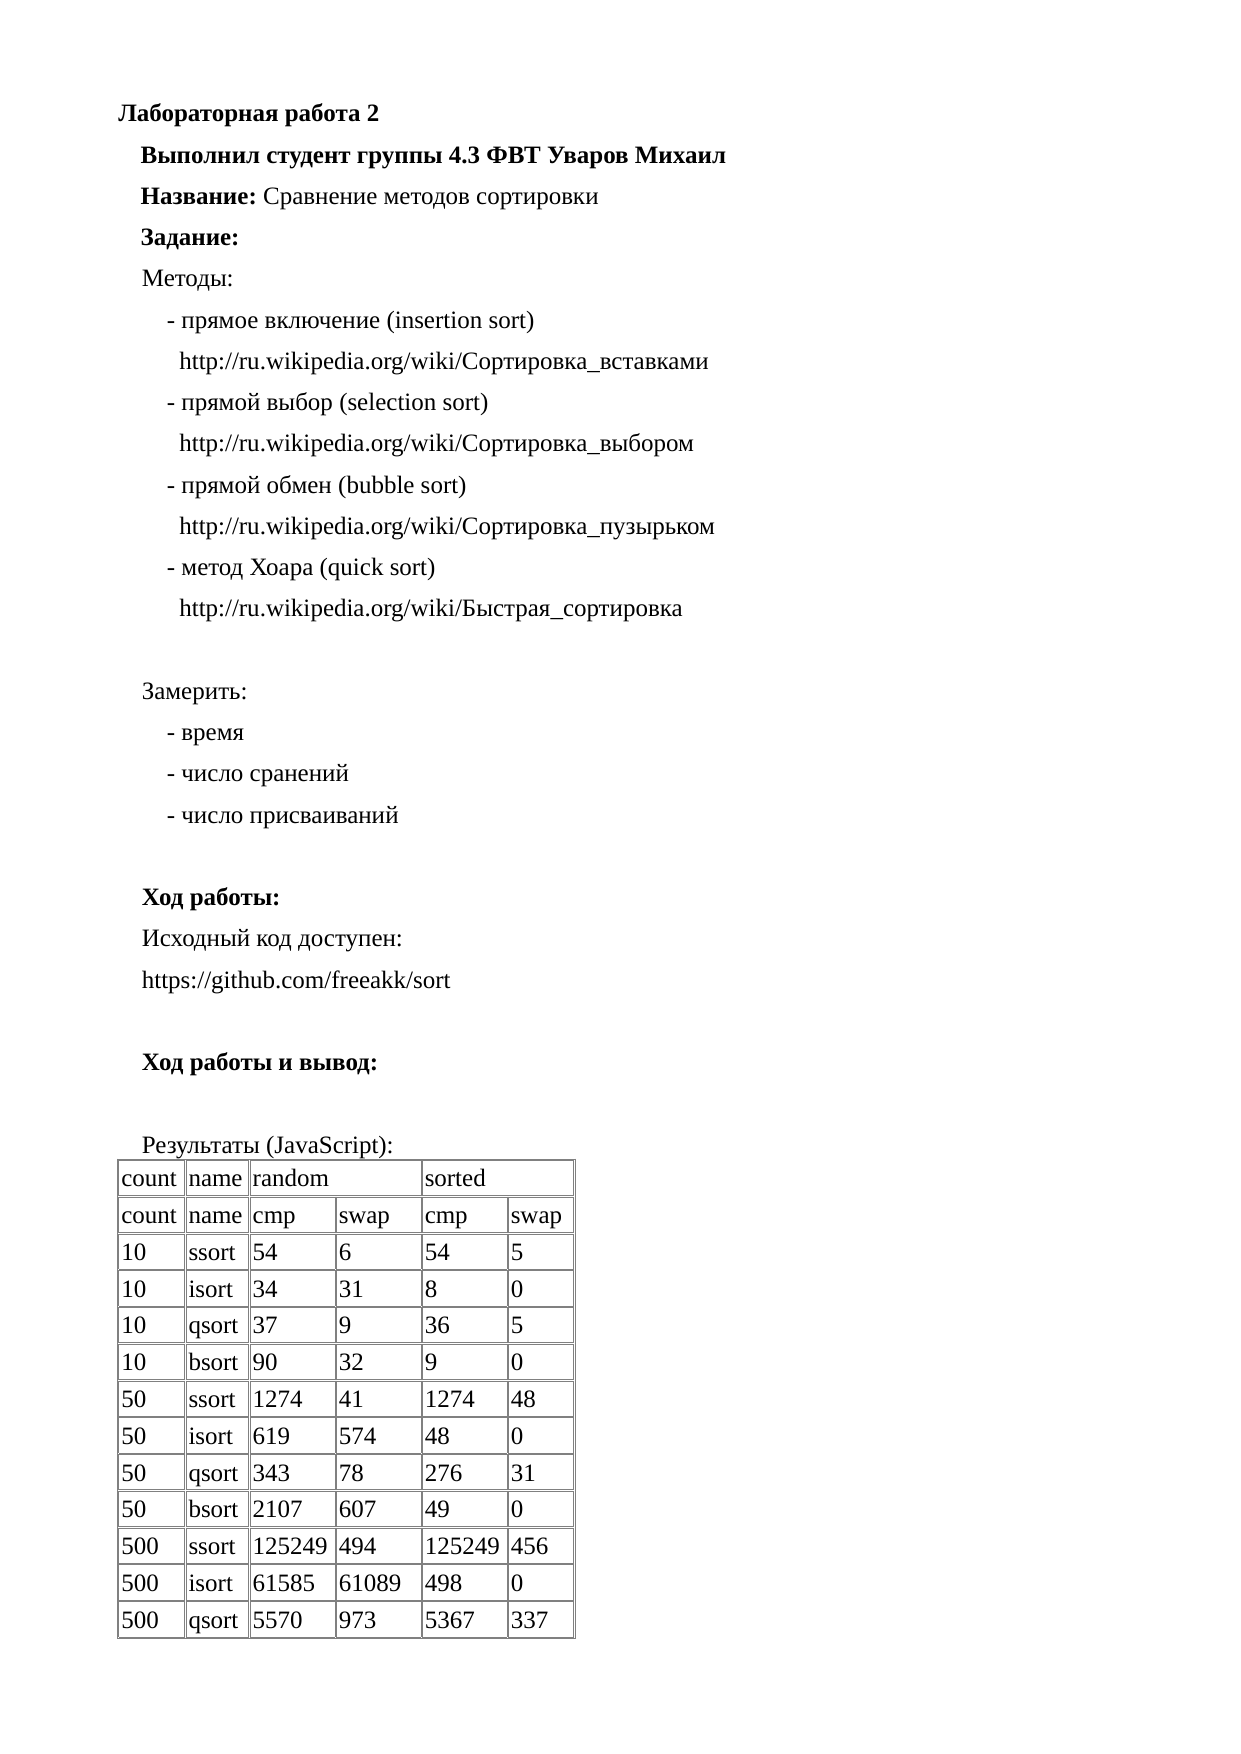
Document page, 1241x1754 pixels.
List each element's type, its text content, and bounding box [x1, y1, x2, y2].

table_cell 0 [509, 1418, 573, 1453]
table_cell 48 [423, 1418, 507, 1453]
table_cell 276 [423, 1455, 507, 1489]
table_cell cmp [251, 1198, 335, 1232]
table_cell swap [337, 1198, 421, 1232]
table_cell 2107 [251, 1492, 335, 1526]
table_cell 6 [337, 1235, 421, 1269]
table_cell 48 [509, 1382, 573, 1416]
text - время [142, 717, 1122, 746]
table_cell 50 [119, 1492, 184, 1526]
table_cell swap [509, 1198, 573, 1232]
text Методы: [142, 263, 1122, 292]
table_cell 125249 [251, 1529, 335, 1563]
table_cell 61089 [337, 1565, 421, 1600]
table_cell 1274 [423, 1382, 507, 1416]
table_header random [251, 1161, 421, 1195]
table_cell 36 [423, 1308, 507, 1342]
list Задание: [140, 222, 1122, 251]
table_cell 31 [337, 1271, 421, 1306]
text Ход работы: [142, 882, 1122, 911]
text Исходный код доступен: [142, 923, 1122, 952]
table_cell 0 [509, 1271, 573, 1306]
table_cell 41 [337, 1382, 421, 1416]
table_cell isort [187, 1565, 248, 1600]
text http://ru.wikipedia.org/wiki/Быстрая_сортировка [142, 593, 1122, 622]
table_cell isort [187, 1271, 248, 1306]
table_cell 0 [509, 1565, 573, 1600]
table_cell name [187, 1198, 248, 1232]
table_header count [119, 1161, 184, 1195]
table_cell 9 [337, 1308, 421, 1342]
table_cell 49 [423, 1492, 507, 1526]
text https://github.com/freeakk/sort [142, 965, 1122, 993]
table_cell 37 [251, 1308, 335, 1342]
table_cell 54 [251, 1235, 335, 1269]
table_cell 10 [119, 1235, 184, 1269]
table_cell bsort [187, 1492, 248, 1526]
table_cell 50 [119, 1418, 184, 1453]
text - число присваиваний [142, 800, 1122, 828]
text Результаты (JavaScript): [142, 1130, 1122, 1158]
table_cell 498 [423, 1565, 507, 1600]
table_cell 619 [251, 1418, 335, 1453]
table_cell qsort [187, 1308, 248, 1342]
text - прямой выбор (selection sort) [142, 387, 1122, 416]
table_cell 61585 [251, 1565, 335, 1600]
table_cell 500 [119, 1529, 184, 1563]
text - число сранений [142, 758, 1122, 787]
text http://ru.wikipedia.org/wiki/Сортировка_пузырьком [142, 511, 1122, 540]
table_cell 343 [251, 1455, 335, 1489]
table_cell 90 [251, 1345, 335, 1379]
table_cell 607 [337, 1492, 421, 1526]
table_cell 5367 [423, 1602, 507, 1636]
text - прямой обмен (bubble sort) [142, 470, 1122, 498]
table_cell bsort [187, 1345, 248, 1379]
table_cell 0 [509, 1492, 573, 1526]
text Замерить: [142, 676, 1122, 705]
table_cell 5570 [251, 1602, 335, 1636]
table_cell 34 [251, 1271, 335, 1306]
table_cell 10 [119, 1308, 184, 1342]
table_cell 0 [509, 1345, 573, 1379]
table_cell 5 [509, 1235, 573, 1269]
table_cell 10 [119, 1271, 184, 1306]
text http://ru.wikipedia.org/wiki/Сортировка_выбором [142, 428, 1122, 457]
table_cell 337 [509, 1602, 573, 1636]
table_cell isort [187, 1418, 248, 1453]
table_cell 50 [119, 1455, 184, 1489]
table_cell 125249 [423, 1529, 507, 1563]
text Лабораторная работа 2 [118, 98, 1122, 127]
table_cell 9 [423, 1345, 507, 1379]
table_header sorted [423, 1161, 573, 1195]
table_cell 50 [119, 1382, 184, 1416]
text - метод Хоара (quick sort) [142, 552, 1122, 581]
table_header name [187, 1161, 248, 1195]
table_cell 574 [337, 1418, 421, 1453]
table_cell qsort [187, 1455, 248, 1489]
text Выполнил студент группы 4.3 ФВТ Уваров Михаил [140, 140, 1122, 168]
text Название: Сравнение методов сортировки [140, 181, 1122, 210]
table_cell count [119, 1198, 184, 1232]
table_cell 500 [119, 1602, 184, 1636]
table_cell 10 [119, 1345, 184, 1379]
text Ход работы и вывод: [142, 1047, 1122, 1076]
table_cell ssort [187, 1529, 248, 1563]
table_cell 54 [423, 1235, 507, 1269]
table_cell qsort [187, 1602, 248, 1636]
table_cell 456 [509, 1529, 573, 1563]
table_cell 32 [337, 1345, 421, 1379]
table_cell 5 [509, 1308, 573, 1342]
table_cell 973 [337, 1602, 421, 1636]
table_cell 500 [119, 1565, 184, 1600]
text http://ru.wikipedia.org/wiki/Сортировка_вставками [142, 346, 1122, 375]
table_cell 494 [337, 1529, 421, 1563]
table_cell 1274 [251, 1382, 335, 1416]
table_cell 78 [337, 1455, 421, 1489]
table_cell cmp [423, 1198, 507, 1232]
text - прямое включение (insertion sort) [142, 305, 1122, 333]
table_cell 8 [423, 1271, 507, 1306]
table_cell ssort [187, 1382, 248, 1416]
table_cell ssort [187, 1235, 248, 1269]
table_cell 31 [509, 1455, 573, 1489]
